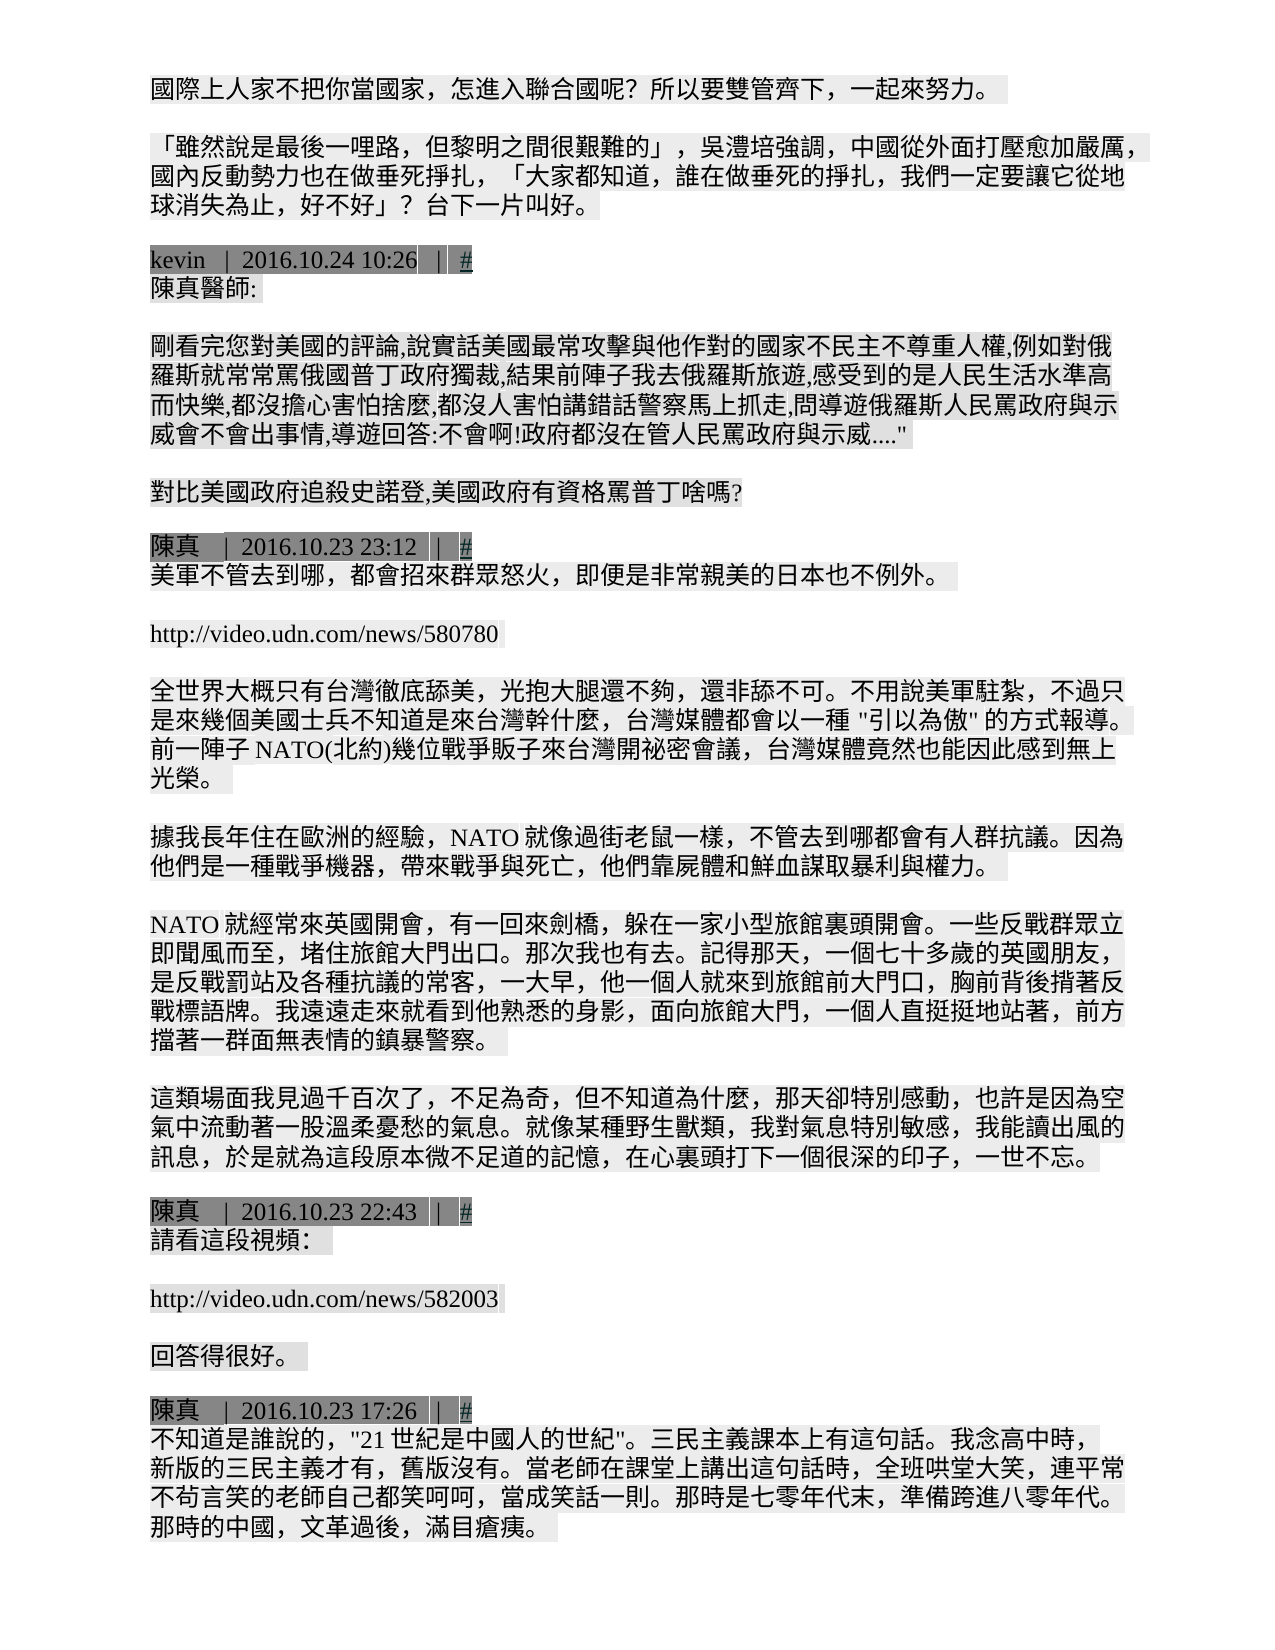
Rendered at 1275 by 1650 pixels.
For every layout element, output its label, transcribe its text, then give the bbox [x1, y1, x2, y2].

text 不知道是誰說的，"21世紀是中國人的世紀"。三民主義課本上有這句話。我念高中時，新版的三民主義才有，舊版沒有。當老師在課堂上講出這句話時，全班哄堂大笑，連平常不茍言笑的老師自己都笑呵呵，當成笑話一則。那時是七零年代末，準備跨進八零年代。那時的中國，文革過後，滿目瘡痍。 這個世紀初，剛過完千禧年，也就是2002年，我第一次聽到 "中國崛起" 這句話是出自原提倡者鄭必堅口中，當時給我震撼不小，頗有同感，不吐不快，但無人可說。那時候的中國，仍然和貧窮畫上等號，至少在台灣人眼裏，大陸人就是個可笑可厭甚至因窮而可恥的土包子窮光蛋，我周遭無數的台灣留學生，他們平常的談話主題樂趣之一就是嘲笑大陸人的貧窮與穿著打扮之土裏土氣，往往語多不屑，百般歧視，我常為此與人起衝突。我說，大陸窮，我們應該是想辦法去幫他，怎麼是去嘲笑他呢？ 如今，如果有人說，"21世紀是中國人的世紀"，恐怕再也引不起一絲笑聲。 我不相信預言，但我相信描述。我去球館練球，對著桌球發球機，每次反覆只練習一個反拍動作。一次打不好，那就打一百次。一百次如果還打不好，那就打一百萬次。總有一天，我應該能把這個基本動作打好吧？這時候，倘若外在其它條件不變，那麼，早在我打到比方說第一萬次時，我其實就能 "預見" 到我的將來。與其說這是一種預見或預言，不如說這只是事物初發之始的一種描述。 並不是每個人都有這種描述初始的本事。套句流行用語，這就是看出一種趨勢，用我的話來說就是看出一種素質，一種潛能，一種強大的可能性。我看出這是一棵芒果樹，我知道假以時日它將長得多高以及結出何種果實。 1998-1999年左右，上個世紀末，時代趨勢之說甚囂塵上。我的一位朋友，一個文化界名人有一回說，他擔心台灣年輕一代若不努力，將喪失競爭力，很可能以後 "只好" "流落" 大陸去找工作。聞言者都說他真是高瞻遠矚，看得這麼遠。但我當時跟他唱了反調，我說，這應該不叫 "只好流落" 大陸，而是一種更好的出路才對；所以應該這樣說：台灣年輕一代的最好要多努力，否則你以後根本沒有本事去大陸與人競爭。 如今30 年過去了，似乎我所 "預言" 的趨勢要準確一些。 牛頓說，我看得遠，是因為我站在巨人的肩膀上。同樣地，很多東西之所以被看見，是因為它所屬的 "舞台" 大了。你知道我 "看見"了什麼嗎？我看見有一天，中國這個舞台將會大到讓很多原本隱而未見的東西都將呈現在世人面前，甚至呈現放大效果。 假若我今天是個之乎者也的傳統學者，也許出於我的偏愛，我會說出偏心話。可我不是，我是喝洋墨水的，我並不看輕西方文化，並且受它影響很深。但在這同時，我自小也深受中國文化的影響。我應該可以持平地看待兩邊文化的相似與相異以及各自長短。老實說，西方文化被過度放大了，而在許多藝術方面遠遠更勝西方的中國文化，卻被縮小到幾乎看不見。 我若在公車站捧著一本但丁神曲，你會覺得我很有文化，居然看這麼偉大的書；但我若捧著一本紅樓夢或西遊記，你可能會納悶，我是吃飽太閒嗎？怎麼在看閒書？明明文化水平不相上下的東西，評價卻大不同。為什麼？因為所謂小者因舞台太小而小。 我若談到R.M.Rilke，說是我的最愛詩人之一，你肯定很佩服。但我若說我最喜歡李白和蘇東坡了，你大概只會說 "喔，是嗎？"。但若憑心而論，以我的眼光看，Rilke若想要在中國競爭詩仙寶座，恐怕進不了前十六強，搞不好會外賽就淘汰。但他不是很偉大嗎？北島還頒給他上個世紀最偉大的詩人頭銜不是嗎？為何如此？因為大者因其舞台太大也跟著放大了。 沈從文成名前，四處投稿都被退稿，但他出於生計賺稿費所需，仍然投個不停，投到後來變成出版社、雜誌社的一個笑話。某天，編輯會議上，編輯問說，最近作家投稿都不是很踴躍。語畢，助理說，投稿很踴躍啊，於是拿出一堆稿件灑在桌上、地下，連成一長串，大家笑成一團。這些惹來笑柄的稿子就是沈從文投的。 更令人驚奇的是，你知道嗎？即便在這樣的落魄時刻，沈從文卻寫說，當時間沉澱了一些雜質，他相信他寫的東西行將超越這一切之上。你該說這是一種預言或描述呢？我想這只是一種描述，描述已然發生但卻仍未被世人察覺的東西。 在我抵達英國第二年，也就是1998年，我就對一個跟我隸屬同一學院(King's College)的已故學長非常推崇，他叫Alan Turing。於是千方百計尋找他的書信、書籍與文章等等等，企圖想了解這個人的為人與想法。原因有二， 一部份當然是因為我研究的主題之一是 AI(人工智慧)之相關哲學議題，既然要研究這主題，我就得回到它的思想源頭才行，而這個源頭就是Turing，特別是他寫的一篇論文叫COMPUTING MACHINERY AND INTELLIGENCE。 除了因為Turing 的思想引起我很大的興趣之外，更因為Turing這個 "人"。無數的資料，我越是想辦法去了解他，就越能走進他的內心深處似的。而這個幽微不語的內心深處，卻彷彿有著如同你我一般難以言喻的情感與悲愴。我寫不出我所知之千百，力之所及，僅能說其一，於是寫了篇 "危險的實驗"，聊表心跡。 那是一篇很簡短而通俗的文字，於今觀之，實在不值得一提。但在上個世紀末，在網路和email剛出現的年代，其實沒有幾個人知道 Alan Turing 是誰。就連他的母校劍橋國王學院，也是在那稍後幾年才在通往電腦室(名叫Turing Room)的樓梯口，掛上Turing的照片。之後不久，英國政府為之公開平反並道歉(Turing 因為同性戀被判以下流猥褻罪名並強制接受賀爾蒙 "治療"，企圖調整他對於同性禁忌的愛)。 現在的Turing 幾乎已是一代偉人，眾人皆知，甚至還拍成電影；雕像一座一座地蓋，相關研討會更是氾濫成災，言必稱Turing。但你知道嗎？他吃了一顆含氰化物的毒蘋果自殺而死，他的死，就像一種羞於啟齒的醜聞那樣，無人聞問，隨風消散。 我之所以能 "看見" 他，是因為我無視於舞台大小。我看得見人事物各自應有的尺寸。我能 "預見"：那些當下在偌大舞台上花枝招展者，理當消失，日後也將消失；但有一些仍處幽微不可見的巨大身影，也許遲早會被人以較為適當的眼光所看見。假若有一天，也許一百年後，自以為高貴的洋人個個口吐中文，以之為炫，言必稱沈從文，西遊記、紅樓夢就像文學聖典般膜拜，李白人人朗朗上口，老莊更是世界大思想家，我若地下有知，我不會有一絲驚訝。 范光棣曾對我說，維根斯坦如果懂得讀佛學，他將會是個佛教徒。我無從評價這句話，但我相信，如果維根斯坦懂得中文，他應該會對老莊思想感到驚奇而深受啟發。這不難理解，畢竟舞台大小與人事物之內在深遠與否基本上是兩回事。世界就在你眼前三尺處，只是看你看不看得見而已。 [150, 1425, 1125, 1571]
text 美軍不管去到哪，都會招來群眾怒火，即便是非常親美的日本也不例外。 http://video.udn.com/news/580780 全世界大概只有台灣徹底舔美，光抱大腿還不夠，還非舔不可。不用說美軍駐紮，不過只是來幾個美國士兵不知道是來台灣幹什麼，台灣媒體都會以一種 "引以為傲" 的方式報導。前一陣子NATO(北約)幾位戰爭販子來台灣開祕密會議，台灣媒體竟然也能因此感到無上光榮。 據我長年住在歐洲的經驗，NATO就像過街老鼠一樣，不管去到哪都會有人群抗議。因為他們是一種戰爭機器，帶來戰爭與死亡，他們靠屍體和鮮血謀取暴利與權力。 NATO就經常來英國開會，有一回來劍橋，躲在一家小型旅館裏頭開會。一些反戰群眾立即聞風而至，堵住旅館大門出口。那次我也有去。記得那天，一個七十多歲的英國朋友，是反戰罰站及各種抗議的常客，一大早，他一個人就來到旅館前大門口，胸前背後揹著反戰標語牌。我遠遠走來就看到他熟悉的身影，面向旅館大門，一個人直挺挺地站著，前方擋著一群面無表情的鎮暴警察。 這類場面我見過千百次了，不足為奇，但不知道為什麼，那天卻特別感動，也許是因為空氣中流動著一股溫柔憂愁的氣息。就像某種野生獸類，我對氣息特別敏感，我能讀出風的訊息，於是就為這段原本微不足道的記憶，在心裏頭打下一個很深的印子，一世不忘。 [150, 562, 1125, 1172]
text 陳真 | 2016.10.23 22:43 | # [150, 1197, 1125, 1226]
text 陳真 | 2016.10.23 17:26 | # [150, 1396, 1125, 1425]
text 陳真 | 2016.10.23 23:12 | # [150, 532, 1125, 562]
text 如果AI (人工智慧) 可以發展出一種智慧戰士或智慧飛彈，根據每個人長年的言行大數據分析，具有一種善惡辨別能力，看到好人或一般人就閃開，專門打人渣惡棍、無良政客、政治詐騙集團以及無恥文人，那麼，我是不反對戰爭的，而且相當樂意見到。 在成功研發出智慧戰士與智慧飛彈之前，另一個折衷辦法就是兩岸統獨盃擂台賽，巴勒網願意擔任評審團主席，立下生死狀，看是要打到死或打到吐血都可以。雙方推派代表參加，若嫌場面太小，那就集中在某個城市也行，兩邊就說好只打該城市，打到有一方投降為止。武器不限，只要不是核彈和生化武器都行，因為核污染和生化武器會擴散，會殃及無辜。 不管是否推派代表，凡是雙方檯面人物都必須強迫參戰，特別是那些藉以斂財奪權的口交型 (口頭交待型) 統獨人士們，必須排第一線，而且規定只能打到死為止，不能半途喊停。我真是很welcome這樣一種具有正義概念的戰爭。一般戰爭卻不是這樣。那些企圖引起戰火者，往往就是戰爭的受益人，從中海撈一頓，死是死一般人，他們及其家人卻更加逍遙自在，喝飽賺足。 仍然那些老話，我們應該譴責詐騙集團嗎？騙一次叫騙，如果騙一百次一千次，騙法完全一樣，但你仍然每一次都上當，這時候，該檢討的是受害者的智商，而不是政治詐騙集團的良心。他們要是有良心，還叫人渣騙子歹徒惡棍奸商無恥文人嗎？ 有個朋友，被騙了一百多萬，買了幾桶自來水。為什麼？因為販賣者告訴她，這是經過各方神佛一齊加持過的宇宙能量水，每天喝幾滴，百毒不侵，青春永駐。這麼蠢的鬼話也信？這樣的腦殘，連我都想對她行騙了。你跟她說，這明明就只是自來水，她不信，說你慧根不足。政治詐騙也一樣，蠢到爆的各種鳥話，居然也有人信，而且還為之熱血沸騰。 17年前寫了一篇 AI 的哲學論文，當時我是反對Alan Turing的想法的，我認為，人腦和機器腦之間有個範疇性 (categorical) 而難以跨越的鴻溝。可是，經過這麼多年，看了無數蠢到爆的阿西，感覺真是不可思議，讓我原本的想法開始有了一點動搖，也許 Turing是對的，假若我們在隔離視線的情況下，根本分不清對方究竟是人還是機器，為什麼非得說只有人類才有辦法思考，而機器卻僅僅是一種機械式的運算？也許兩者之間的界限只是一種程度上的差別，而非範疇上的差異。 對於 AI，不光是思考，連情感我都動搖了。很多人所展現的情感能力，真是讓人很懷疑，這還能算是個人嗎？簡直就只是一種生物機器吧。特別是四下無人時，例如網路之匿名特性，你往往感受不到半點應有的人性和人味，蛆味十足，十分陰暗冰冷。相反地，因為大數據的發展，量變也許早晚會帶來一種質變，機器腦也許有一天能展現的情感能力及美感敏銳度，說不定會形成一種 "個性"，一旦視線與之隔離，你實際上分不清你是在跟一個人或一台機器在比方說，談戀愛。 我不是要講AI，而只是對於人們或群眾辨別是非善惡與真假對錯所需的最基本智能，感到觸目驚心。我很難輕鬆地說，蠢到爆是你家的事。當我們同處一島或共處一顆星球，你家的事經常會變成我家的事，特別是當瘋狂愚蠢所導致的恐怖戰火一來，大夥都得遭殃，於是我們不得不關心起人們的智能問題，關心起人們的理性與感性能力。 最近一位當時一同參與黨外的同學問我說："為什麼當初那些整天攻擊我們的人渣混蛋，現在卻個個變成綠油油，而且持續吃香喝辣？" 我不知道該怎麼回答，於是就說這意味著我們奮鬥了三、四十年，竟然又走回原點。他說，"那該怎麼辦？" 我沒回答，但我當時心裏突然想到 AI。你也許可以研發出一種很 "聰明" 很有 "人性" 的機器，但你有沒有可能改變人類的智能與美感及道德能力？倘若群眾根本就是完全可操控的一群腦殘，那麼，所謂民主與自由，豈非只是一場騙局？騙一群阿西來投票，四年投一次，投下早已可控制的所謂神聖一票，然後以為自己是主人，以為自己有自由意志，以為自己就因為這神聖一票而很幸福很值得驕傲。 陳真2016. 10. 24. P.S.: 底下這些混蛋的言行與嘴臉，大家應該記清楚。 =================== 台海萬一發生問題怎辦？辜寬敏：I welcome！ 民報作者唐詩／台北報導 2016年10月22日 台灣聯合國協進會今晚舉辦募款餐會，前總統府資政辜寬敏在談到台灣加入聯合國時表示，1975年他首次到華盛頓拜會美國政府，美國跟他說，台海要STATUS QUO，就是「維持現狀」，「台海若發生事情不得了，台灣要卡乖咧，要STATUS QUO」，但他說台海不可能發生問題。 辜寬敏接著又說，有人就問他，「你說不可能發生，但萬一發生怎麼辦」？他回答，「I welcome！我歡迎啦」！「中國敢來打台灣嗎？咱只是在那怕中國那麼大、那麼強，是不是會打台灣，我們怎麼抵抗，但它怎敢打台灣呢」？接著他做了進一步分析：中國沿海是生命線，若被封鎖，中共怎養13億人呢？ 台灣聯合國協進會今（22）日晚間舉行募款餐會，外交部政務次長吳志中前總統府資政辜寬敏、吳澧培，前國防部長、台灣聯合國協進會理事長蔡明憲，創會理事長羅榮光、前國安會副秘書長張旭成，前國策顧問黃越綏都應邀與會。晚會由媒體人鄭弘儀主持。 民進黨副秘書長徐佳青則是代表主席蔡英文前來致意，此外包括民進黨立委羅致政、時代力量黨秘書長陳惠敏也出席今晚餐會。餐會席開40桌，場面熱烈。 辜寬敏致詞時則表示，他曾在口述歷史的書中提及，台灣不用加入聯合國，應等聯合國來邀請，「台灣經濟也很好，制度也好，教育水準也很好，世界上200個國家，像台灣這麼好的國家，卻要台灣人自己大小聲要加入」，應該是它要來邀請才加入。 辜寬敏表示，以前中國毛澤東時代說，中國人沒褲子穿也沒關係，我們需要核子炸彈，但現在的中國沒靠外國怎麼生存？「台灣發生問題，中國的生命線，也就是沿海若發生問題，被其他國封鎖起來，中國共產黨有辦法養十三億人嗎」？所以它只是在嚇而已，不用怕他們。 他也說，中國領導人習近平對台灣態度沒改善，愈來愈傲慢，「但是這輸贏，是我們贏他們輸，因為習近平有任期，五年後就要下來，台灣沒任期，我們再三十年、五十年，台灣一定贏，「加入聯合國我們一定做得到」，期勉大家繼續努力。 辜寬敏說完後，主持人鄭弘儀幽默表示，「你剛才演講超時一百分鐘，超時要罰錢，一分鐘罰一萬，要罰一百萬，我們把錢捐給TAIUNA（台灣聯合國協進會）好不好」？在場都熱烈鼓掌。 吳澧培批評，李大維部長「我在前幾天說，他心不在台灣，我後來想一想，不只心不在台灣，而且非常短視」。 他批評，李大維不了解台灣加入聯合國是一種運動，「運動的本質就是不計較，不管多久、多困難，我們就一直做下去，做到成功為止」，他不曉得這是一種運動，所以很短視。第二，李大維不曉得我們（加入聯合國）已經走了九十九哩了，「最後只有一哩，我們就要成功了」。 「為什麼說很快就要成功了？因為國際情勢沒像今天這麼好過！美國重返太平洋、亞洲，和中國衝突愈來愈嚴重，南海的衝突什麼時候要變成軍事的衝突，我們都不敢說」。 第二，吳澧培表示，菲律賓跟美國交惡「我很高興」，因為加深台灣跟美國之間的bargaining power（討價還價的力量）：美國在亞太沒有了菲律賓，台灣的地位愈形重要，所以他認為這也是國際形勢大好的原因之一。 第三，他說，中國內部矛盾衝突愈來愈嚴重，經濟成長愈來愈低，甚至國際經濟學家預測，近期會有「硬著陸」。有三個因素在那，我認為國際形勢對我們很有利。國內來講，公民意識抬頭，台灣人對主權的要求，有這麼樣熱誠過嗎？ 「你曾經看過準大法官在立法院敢說，我不想唱國歌，這不是我要唱的國歌，這情形過去發生過嗎」？多少青年人站出來了，所謂『自然獨』，這些人為了保家衛國，很堅持本土意識，在在顯示內部力量也起來了，機會也來了，所以我們要加入聯合國愈來愈近了」，吳澧培說。 之後他話鋒一轉表示，「雖然我們的政府已輪替，立法院也是多數了，要繼續鞭策鼓勵政府，一定要有理想，一定要有一個終極的目標，這個我還沒聽到」；要大家一起來鞭策政府，一定要走對的路。 吳澧培表示，雖然有這麼多好的因素，但二件事一定要做到，「一個是國家的正常化，制憲、正名是兩樣最重要的」，「大家都說台獨，台獨就台獨嘛，有什麼不好」？正名的話，國際上人家不把你當國家，怎進入聯合國呢？所以要雙管齊下，一起來努力。 「雖然說是最後一哩路，但黎明之間很艱難的」，吳澧培強調，中國從外面打壓愈加嚴厲，國內反動勢力也在做垂死掙扎，「大家都知道，誰在做垂死的掙扎，我們一定要讓它從地球消失為止，好不好」？台下一片叫好。 [150, 75, 1125, 220]
text kevin | 2016.10.24 10:26 | # [150, 245, 1125, 274]
text 請看這段視頻： http://video.udn.com/news/582003 回答得很好。 [150, 1226, 1125, 1371]
text 陳真醫師: 剛看完您對美國的評論,說實話美國最常攻擊與他作對的國家不民主不尊重人權,例如對俄羅斯就常常罵俄國普丁政府獨裁,結果前陣子我去俄羅斯旅遊,感受到的是人民生活水準高而快樂,都沒擔心害怕捨麼,都沒人害怕講錯話警察馬上抓走,問導遊俄羅斯人民罵政府與示威會不會出事情,導遊回答:不會啊!政府都沒在管人民罵政府與示威...." 對比美國政府追殺史諾登,美國政府有資格罵普丁啥嗎? [150, 274, 1125, 507]
